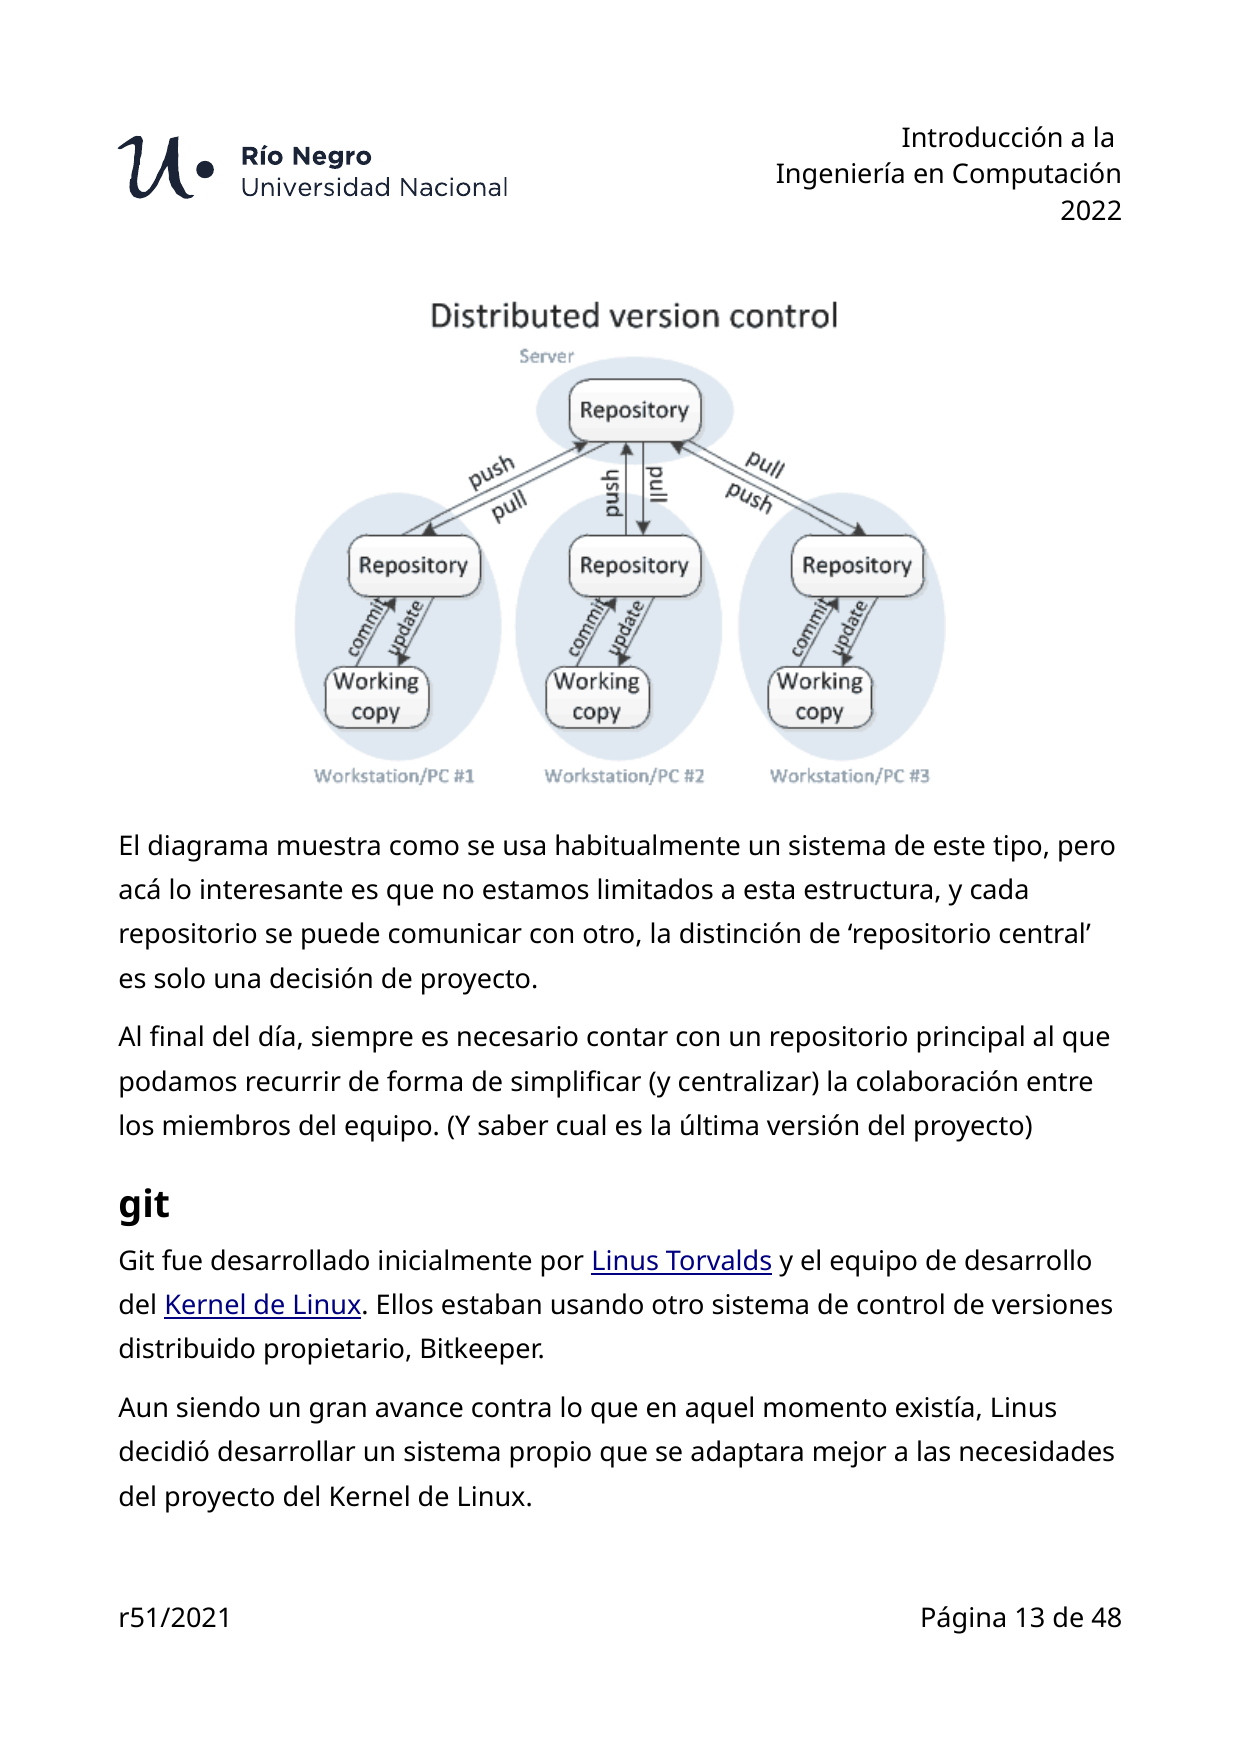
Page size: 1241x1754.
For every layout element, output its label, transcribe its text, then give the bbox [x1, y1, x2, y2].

text Aun siendo un gran avance contra lo que en aquel momento existía, Linus decidió desarrollar un sistema propio que se adaptara mejor a las necesidades del proyecto del Kernel de Linux. [118, 1389, 1122, 1514]
picture [294, 288, 946, 790]
subtitle git [118, 1177, 1122, 1229]
text El diagrama muestra como se usa habitualmente un sistema de este tipo, pero acá lo interesante es que no estamos limitados a esta estructura, y cada repositorio se puede comunicar con otro, la distinción de ‘repositorio central’ es solo una decisión de proyecto. [118, 258, 1122, 996]
text Git fue desarrollado inicialmente por Linus Torvalds y el equipo de desarrollo del Kernel de Linux. Ellos estaban usando otro sistema de control de versiones distribuido propietario, Bitkeeper. [118, 1242, 1122, 1367]
text Al final del día, siempre es necesario contar con un repositorio principal al que podamos recurrir de forma de simplificar (y centralizar) la colaboración entre los miembros del equipo. (Y saber cual es la última versión del proyecto) [118, 1018, 1122, 1143]
